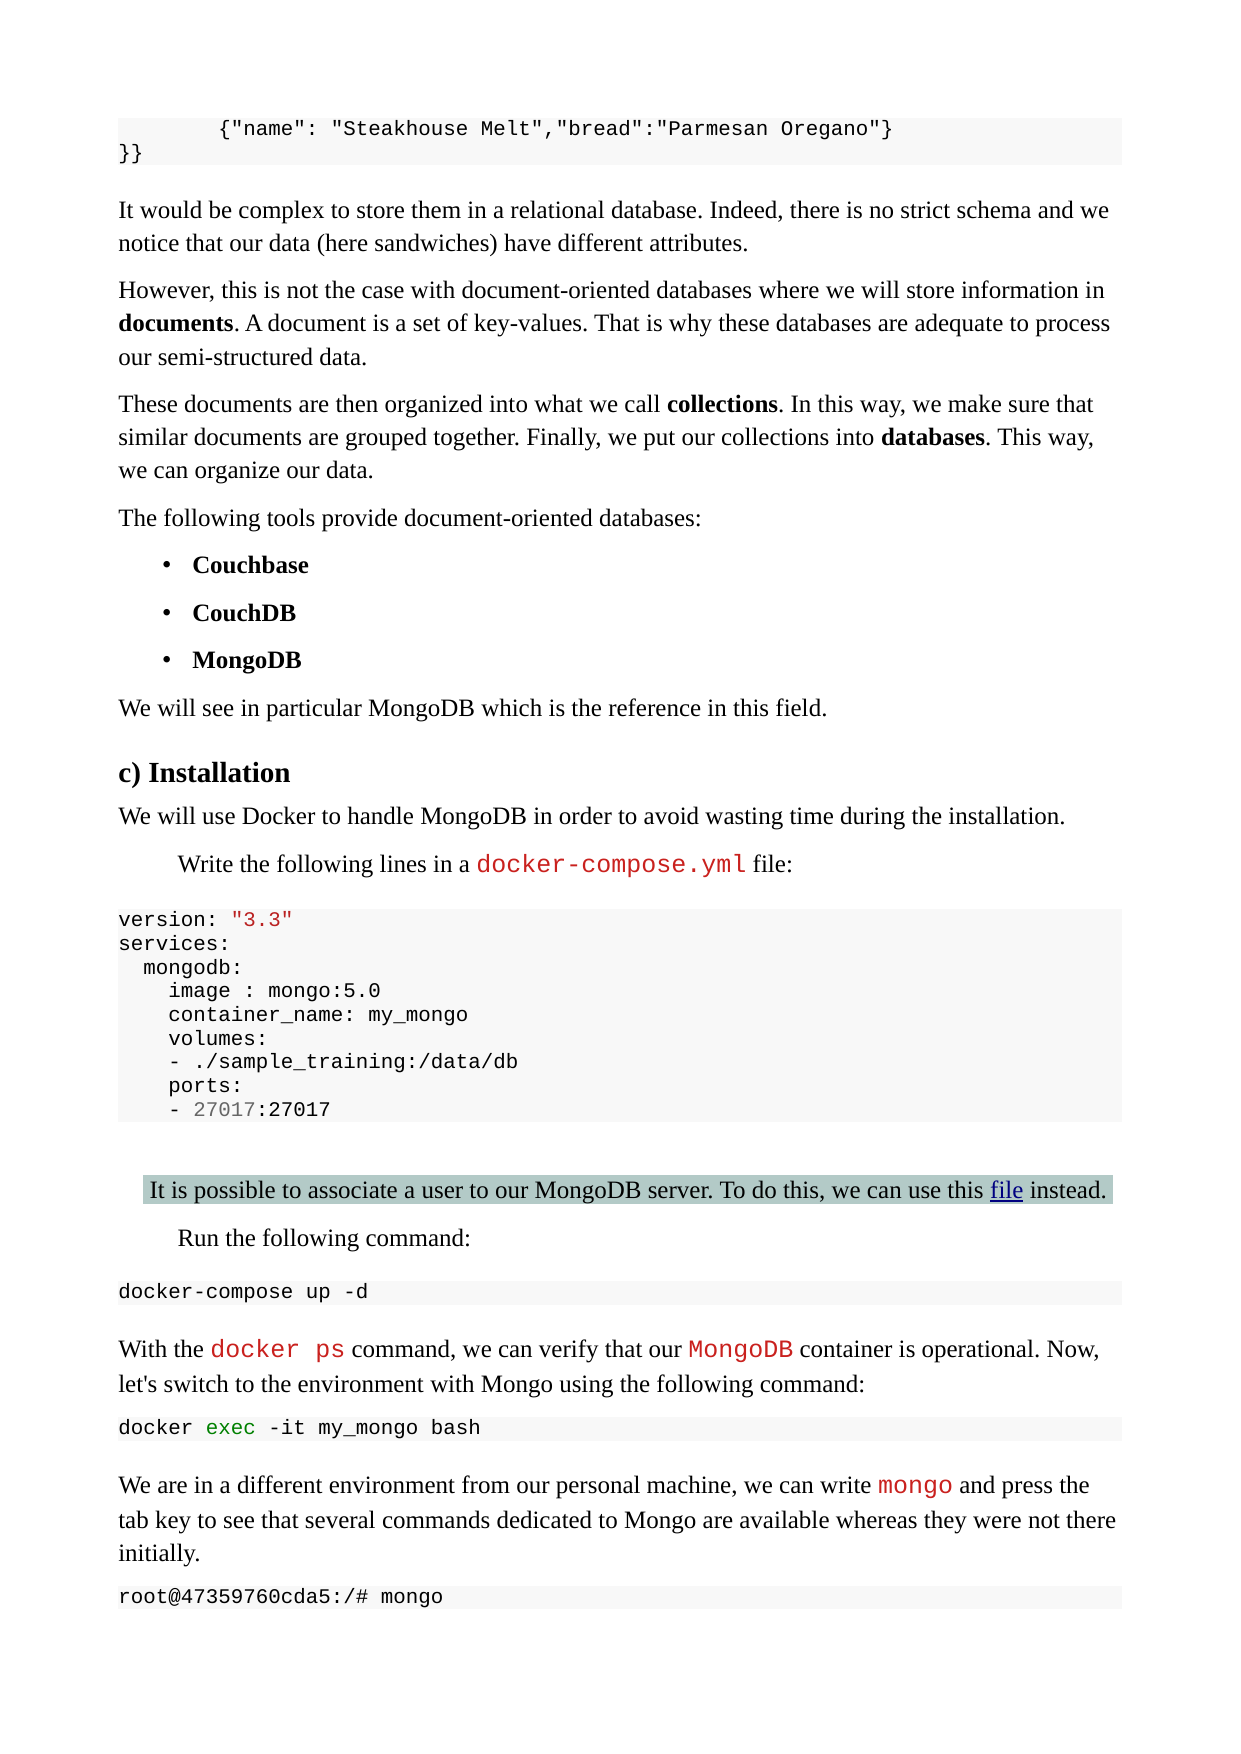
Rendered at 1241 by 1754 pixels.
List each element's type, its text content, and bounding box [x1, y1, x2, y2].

text These documents are then organized into what we call collections. In this way, we make sure that similar documents are grouped together. Finally, we put our collections into databases. This way, we can organize our data. [118, 389, 1122, 484]
text With the docker ps command, we can verify that our MongoDB container is operational. Now, let's switch to the environment with Mongo using the following command: [118, 1334, 1122, 1398]
text ports: [118, 1075, 1122, 1098]
text mongodb: [118, 957, 1122, 980]
text We will see in particular MongoDB which is the reference in this field. [118, 693, 1122, 722]
text docker-compose up -d [118, 1281, 1122, 1305]
list Couchbase [162, 550, 1122, 579]
text However, this is not the case with document-oriented databases where we will store information in documents. A document is a set of key-values. That is why these databases are adequate to process our semi-structured data. [118, 276, 1122, 370]
text volumes: [118, 1028, 1122, 1051]
subtitle c) Installation [118, 755, 1122, 789]
text - 27017:27017 [118, 1098, 1122, 1122]
text It would be complex to store them in a relational database. Indeed, there is no strict schema and we notice that our data (here sandwiches) have different attributes. [118, 195, 1122, 257]
text - ./sample_training:/data/db [118, 1051, 1122, 1075]
text Write the following lines in a docker-compose.yml file: [177, 849, 1063, 880]
text }} [118, 142, 1122, 165]
text We are in a different environment from our personal machine, we can write mongo and press the tab key to see that several commands dedicated to Mongo are available whereas they were not there initially. [118, 1470, 1122, 1567]
text Run the following command: [177, 1223, 1063, 1252]
text We will use Docker to handle MongoDB in order to avoid wasting time during the installation. [118, 801, 1122, 830]
text image : mongo:5.0 [118, 980, 1122, 1004]
text container_name: my_mongo [118, 1004, 1122, 1028]
text root@47359760cda5:/# mongo [118, 1586, 1122, 1609]
text The following tools provide document-oriented databases: [118, 503, 1122, 532]
list CouchDB [162, 598, 1122, 627]
text docker exec -it my_mongo bash [118, 1417, 1122, 1441]
text It is possible to associate a user to our MongoDB server. To do this, we can use this file instead. [118, 1175, 1122, 1204]
text services: [118, 933, 1122, 957]
text {"name": "Steakhouse Melt","bread":"Parmesan Oregano"} [118, 118, 1122, 142]
text version: "3.3" [118, 909, 1122, 933]
list MongoDB [162, 646, 1122, 674]
